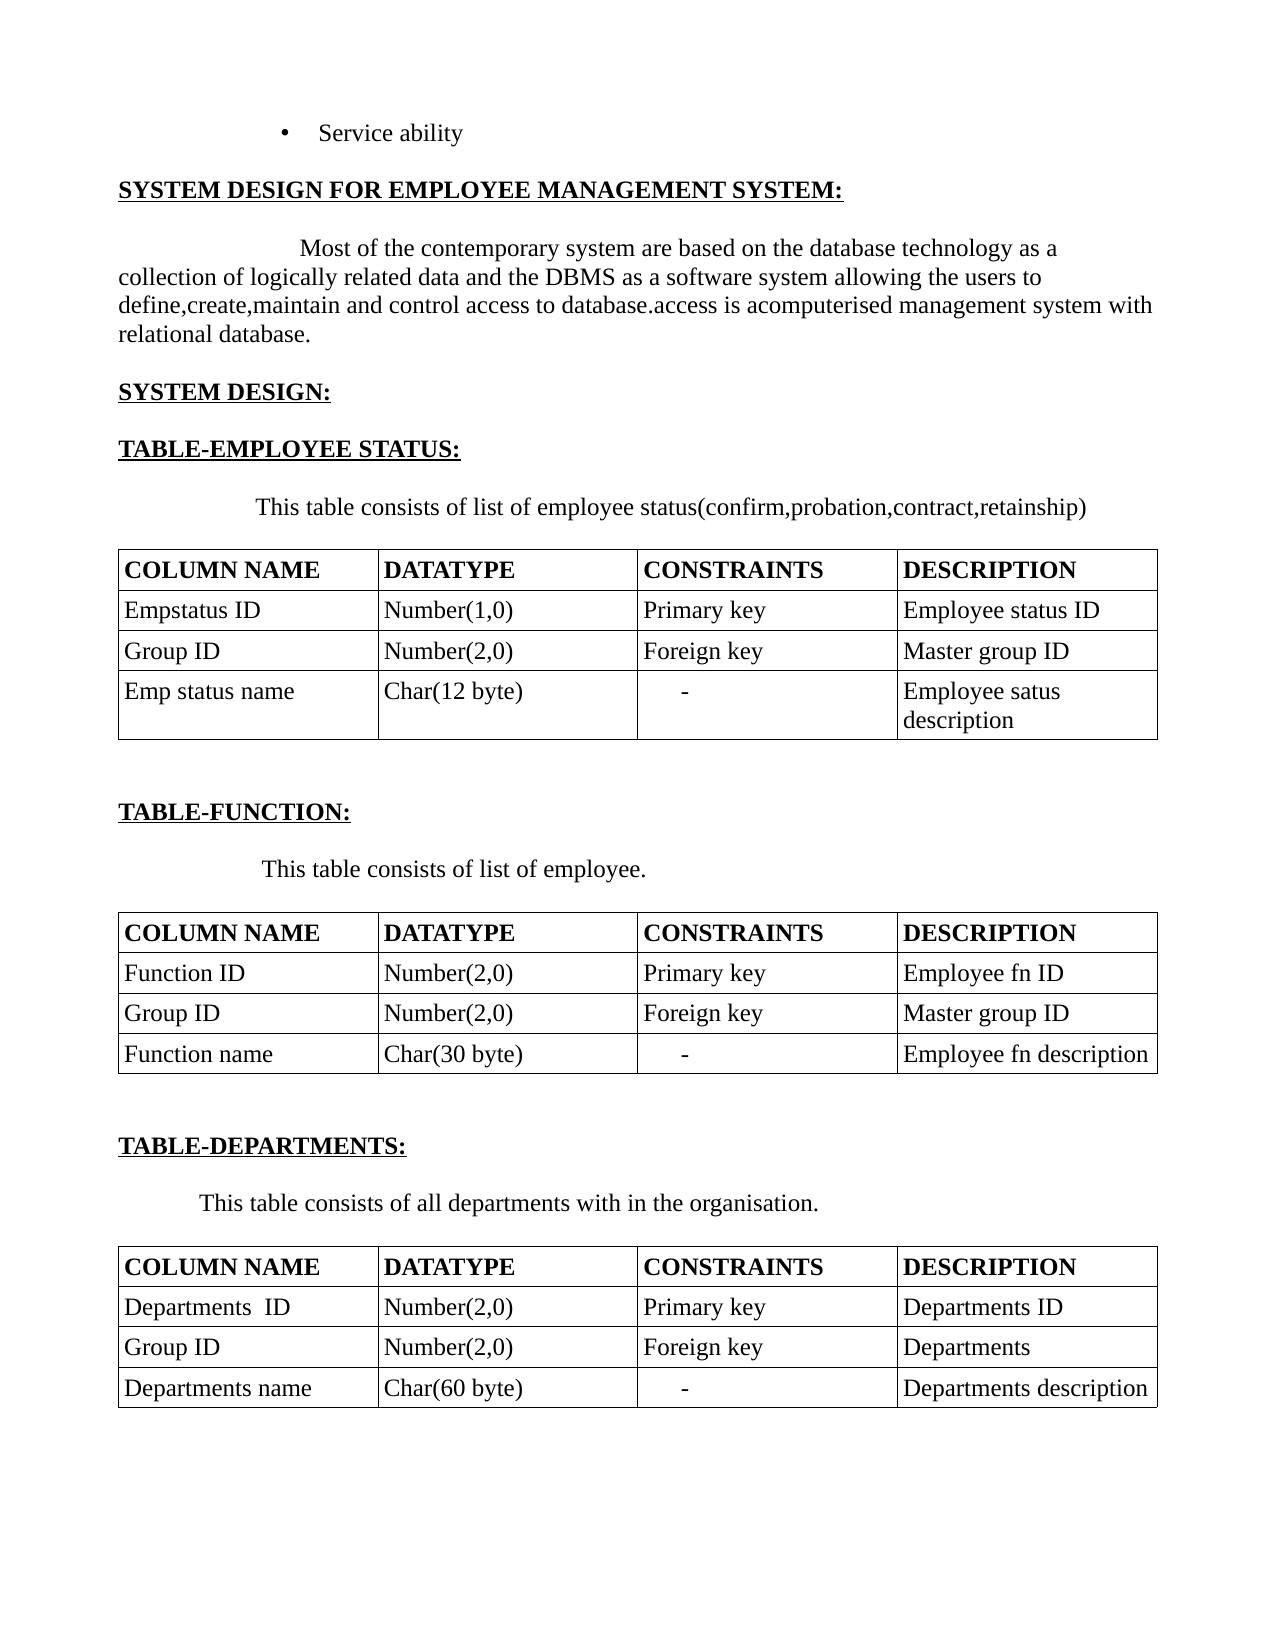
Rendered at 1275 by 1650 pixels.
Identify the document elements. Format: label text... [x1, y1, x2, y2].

text SYSTEM DESIGN: [118, 377, 1157, 406]
text This table consists of all departments with in the organisation. [118, 1188, 1157, 1217]
table_cell Char(12 byte) [379, 671, 637, 739]
table_cell Number(2,0) [379, 1327, 637, 1367]
table_header DESCRIPTION [898, 550, 1157, 590]
table_cell Employee satus description [898, 671, 1157, 739]
table_cell Foreign key [638, 1327, 897, 1367]
table_cell Group ID [119, 994, 378, 1033]
table_cell Empstatus ID [119, 591, 378, 630]
table_header DATATYPE [379, 550, 637, 590]
text TABLE-FUNCTION: [118, 797, 1157, 826]
table_cell Employee status ID [898, 591, 1157, 630]
text SYSTEM DESIGN FOR EMPLOYEE MANAGEMENT SYSTEM: [118, 176, 1157, 204]
table_cell Number(2,0) [379, 994, 637, 1033]
table_cell Departments [898, 1327, 1157, 1367]
table_cell Number(2,0) [379, 1287, 637, 1326]
text TABLE-DEPARTMENTS: [118, 1131, 1157, 1159]
table_cell - [638, 1368, 897, 1407]
table_cell Primary key [638, 953, 897, 993]
list Service ability [281, 118, 1157, 147]
table_cell Group ID [119, 631, 378, 670]
table_cell Departments description [898, 1368, 1157, 1407]
table_cell Char(60 byte) [379, 1368, 637, 1407]
table_cell Function ID [119, 953, 378, 993]
table_header CONSTRAINTS [638, 550, 897, 590]
table_cell - [638, 1034, 897, 1073]
table_cell Emp status name [119, 671, 378, 739]
table_cell Primary key [638, 1287, 897, 1326]
table_cell - [638, 671, 897, 739]
table_header DESCRIPTION [898, 1247, 1157, 1286]
table_cell Char(30 byte) [379, 1034, 637, 1073]
table_cell Master group ID [898, 631, 1157, 670]
table_cell Employee fn description [898, 1034, 1157, 1073]
text TABLE-EMPLOYEE STATUS: [118, 434, 1157, 463]
table_cell Function name [119, 1034, 378, 1073]
table_header DATATYPE [379, 1247, 637, 1286]
table_header CONSTRAINTS [638, 913, 897, 952]
table_cell Primary key [638, 591, 897, 630]
table_header COLUMN NAME [119, 1247, 378, 1286]
text Most of the contemporary system are based on the database technology as a collection of logically related data and the DBMS as a software system allowing the users to define,create,maintain and control access to database.access is acomputerised management system with relational database. [118, 233, 1157, 348]
table_header DATATYPE [379, 913, 637, 952]
table_cell Number(2,0) [379, 953, 637, 993]
table_cell Departments ID [898, 1287, 1157, 1326]
table_header CONSTRAINTS [638, 1247, 897, 1286]
table_header DESCRIPTION [898, 913, 1157, 952]
text This table consists of list of employee. [118, 854, 1157, 883]
table_cell Master group ID [898, 994, 1157, 1033]
table_cell Number(1,0) [379, 591, 637, 630]
table_cell Group ID [119, 1327, 378, 1367]
table_header COLUMN NAME [119, 550, 378, 590]
table_cell Departments ID [119, 1287, 378, 1326]
table_cell Employee fn ID [898, 953, 1157, 993]
text This table consists of list of employee status(confirm,probation,contract,retainship) [118, 492, 1157, 521]
table_cell Foreign key [638, 631, 897, 670]
table_cell Foreign key [638, 994, 897, 1033]
table_cell Departments name [119, 1368, 378, 1407]
table_header COLUMN NAME [119, 913, 378, 952]
table_cell Number(2,0) [379, 631, 637, 670]
